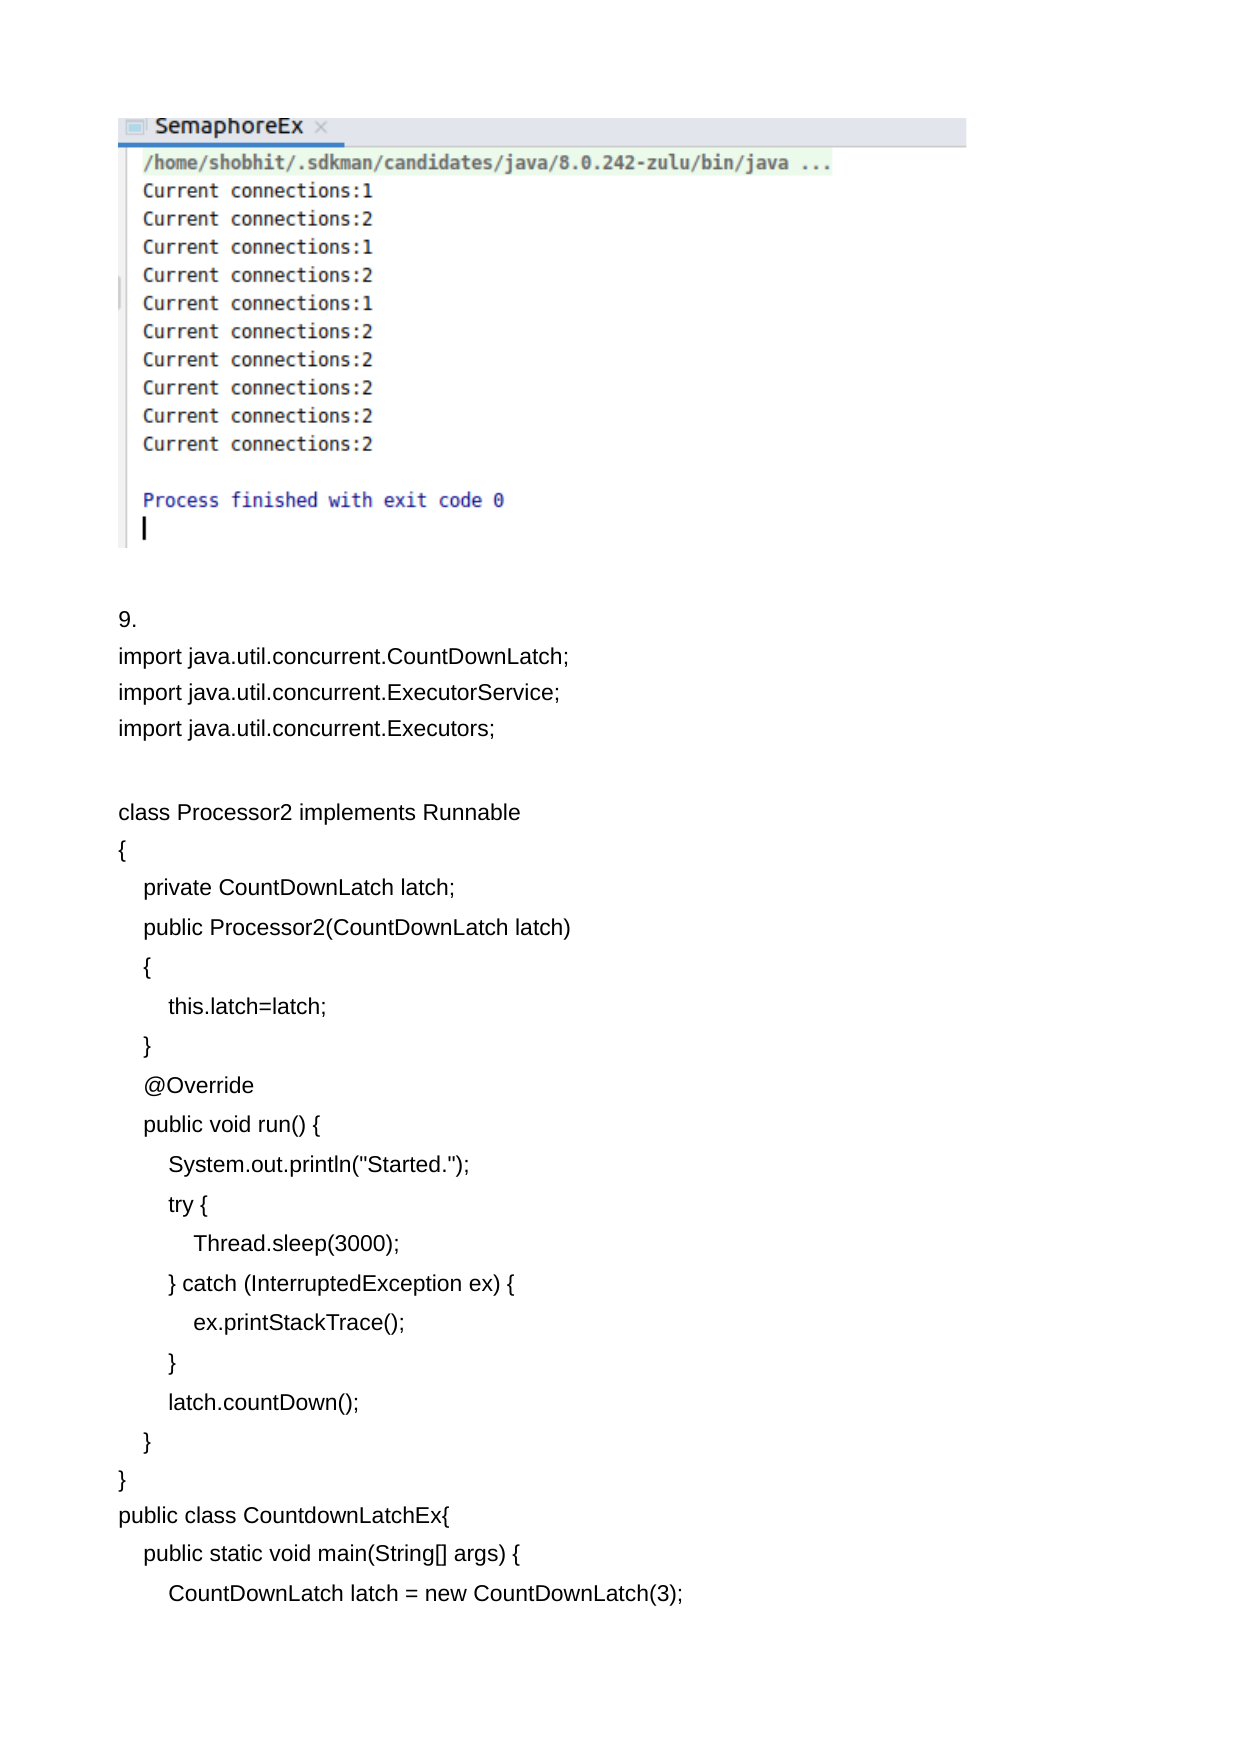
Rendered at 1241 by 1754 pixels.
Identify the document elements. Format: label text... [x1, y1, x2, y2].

text import java.util.concurrent.Executors; [118, 715, 1122, 742]
text Thread.sleep(3000); [118, 1228, 1122, 1257]
text class Processor2 implements Runnable [118, 799, 1122, 826]
text } [118, 1347, 1122, 1376]
text try { [118, 1189, 1122, 1217]
text import java.util.concurrent.CountDownLatch; [118, 643, 1122, 669]
text } [118, 1426, 1122, 1455]
text CountDownLatch latch = new CountDownLatch(3); [118, 1578, 1122, 1607]
text public Processor2(CountDownLatch latch) [118, 912, 1122, 940]
text 9. [118, 606, 1122, 633]
text public static void main(String[] args) { [118, 1538, 1122, 1567]
text } [118, 1466, 1122, 1492]
text } catch (InterruptedException ex) { [118, 1268, 1122, 1297]
text { [118, 836, 1122, 862]
text { [118, 951, 1122, 980]
text import java.util.concurrent.ExecutorService; [118, 679, 1122, 705]
text private CountDownLatch latch; [118, 872, 1122, 901]
text this.latch=latch; [118, 991, 1122, 1019]
text public class CountdownLatchEx{ [118, 1502, 1122, 1528]
text } [118, 1030, 1122, 1059]
text public void run() { [118, 1109, 1122, 1138]
picture [118, 118, 967, 548]
text ex.printStackTrace(); [118, 1307, 1122, 1336]
text @Override [118, 1070, 1122, 1099]
text System.out.println("Started."); [118, 1149, 1122, 1178]
text latch.countDown(); [118, 1387, 1122, 1415]
